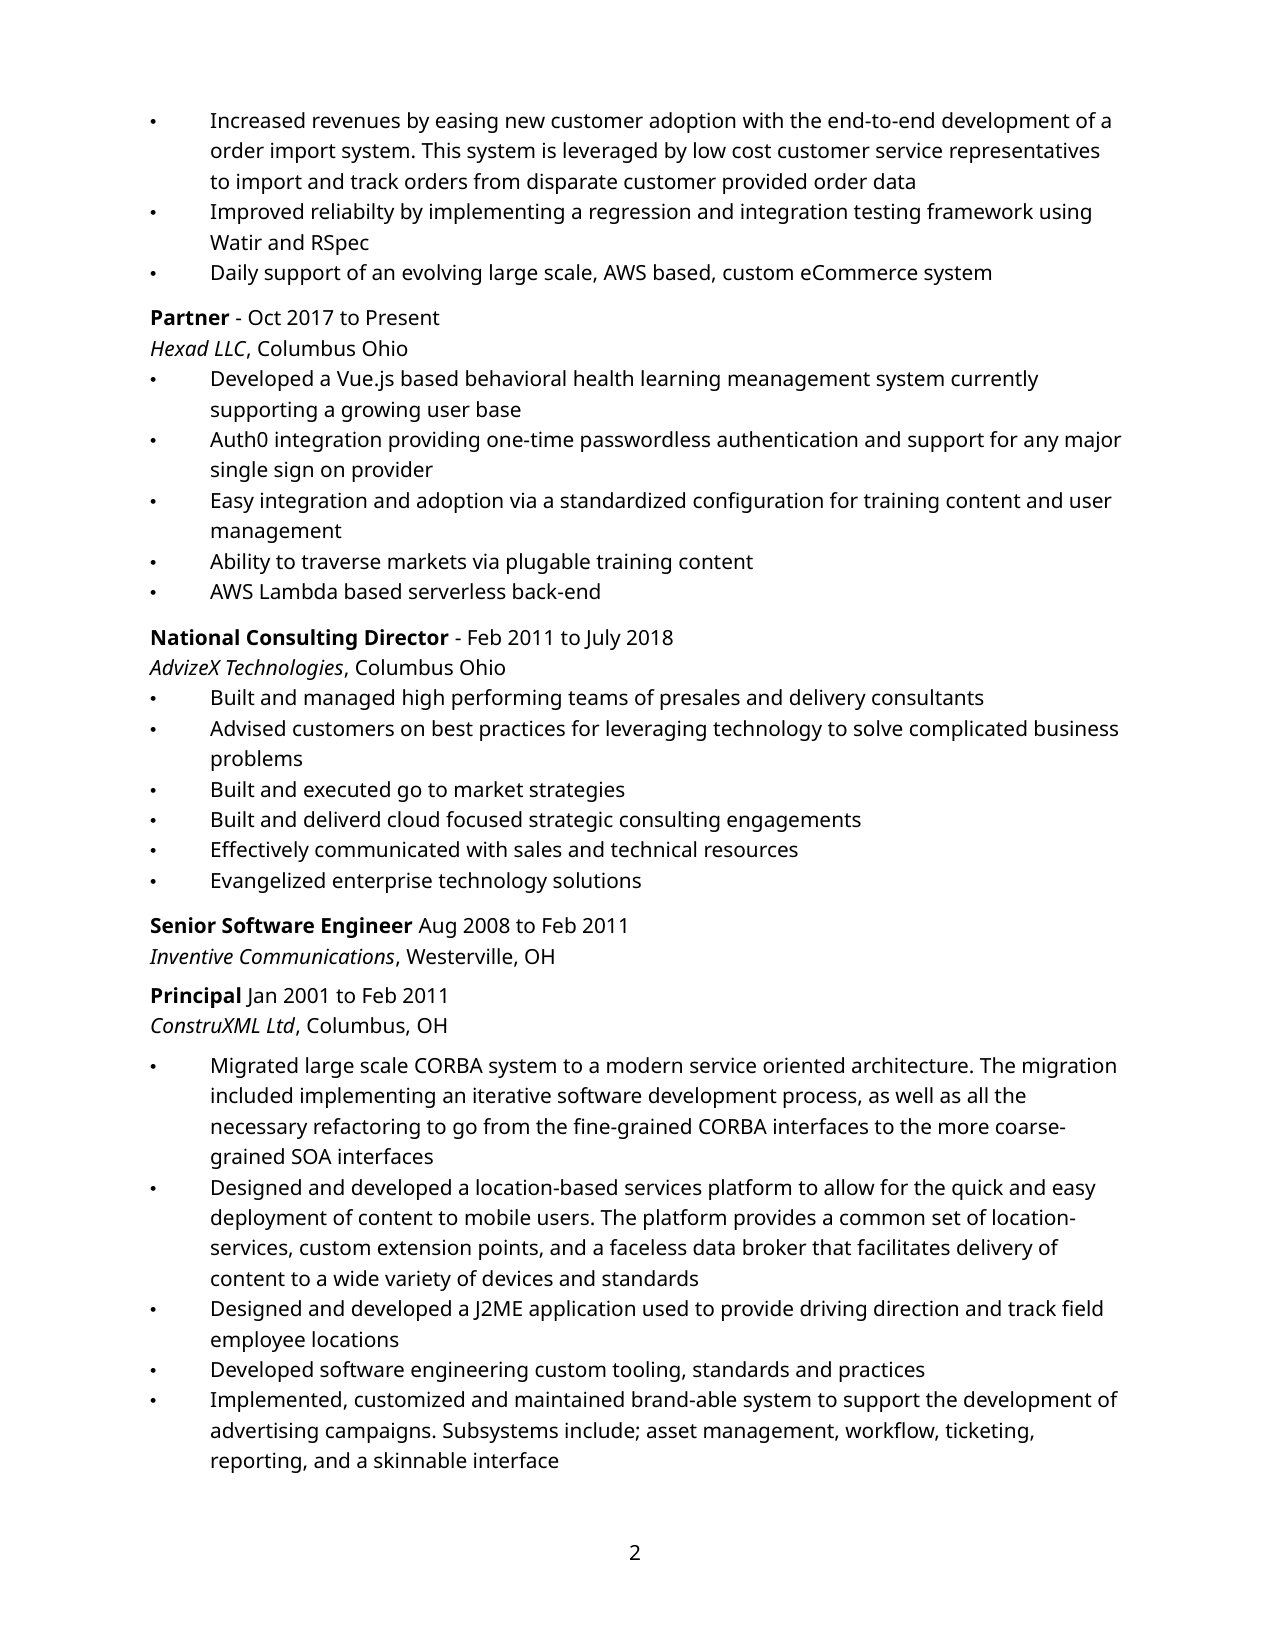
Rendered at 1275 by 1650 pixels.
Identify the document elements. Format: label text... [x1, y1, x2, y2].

list Migrated large scale CORBA system to a modern service oriented architecture. The migration included implementing an iterative software development process, as well as all the necessary refactoring to go from the fine-grained CORBA interfaces to the more coarse-grained SOA interfaces [150, 1051, 1125, 1171]
list Developed a Vue.js based behavioral health learning meanagement system currently supporting a growing user base [150, 364, 1125, 423]
list Designed and developed a J2ME application used to provide driving direction and track field employee locations [150, 1294, 1125, 1353]
list Designed and developed a location-based services platform to allow for the quick and easy deployment of content to mobile users. The platform provides a common set of location-services, custom extension points, and a faceless data broker that facilitates delivery of content to a wide variety of devices and standards [150, 1173, 1125, 1292]
text Principal Jan 2001 to Feb 2011 ConstruXML Ltd, Columbus, OH [150, 981, 1125, 1040]
list Daily support of an evolving large scale, AWS based, custom eCommerce system [150, 258, 1125, 286]
list Effectively communicated with sales and technical resources [150, 836, 1125, 864]
list Ability to traverse markets via plugable training content [150, 547, 1125, 575]
list Implemented, customized and maintained brand-able system to support the development of advertising campaigns. Subsystems include; asset management, workflow, ticketing, reporting, and a skinnable interface [150, 1386, 1125, 1475]
list Improved reliabilty by implementing a regression and integration testing framework using Watir and RSpec [150, 197, 1125, 256]
text Partner - Oct 2017 to Present Hexad LLC, Columbus Ohio [150, 303, 1125, 362]
list Easy integration and adoption via a standardized configuration for training content and user management [150, 486, 1125, 545]
list AWS Lambda based serverless back-end [150, 577, 1125, 606]
list Built and deliverd cloud focused strategic consulting engagements [150, 805, 1125, 833]
list Built and executed go to market strategies [150, 775, 1125, 803]
text Senior Software Engineer Aug 2008 to Feb 2011 Inventive Communications, Westerville, OH [150, 911, 1125, 970]
list Advised customers on best practices for leveraging technology to solve complicated business problems [150, 714, 1125, 773]
list Auth0 integration providing one-time passwordless authentication and support for any major single sign on provider [150, 425, 1125, 484]
list Increased revenues by easing new customer adoption with the end-to-end development of a order import system. This system is leveraged by low cost customer service representatives to import and track orders from disparate customer provided order data [150, 106, 1125, 195]
list Developed software engineering custom tooling, standards and practices [150, 1355, 1125, 1383]
list Evangelized enterprise technology solutions [150, 866, 1125, 894]
list Built and managed high performing teams of presales and delivery consultants [150, 683, 1125, 712]
text National Consulting Director - Feb 2011 to July 2018 AdvizeX Technologies, Columbus Ohio [150, 623, 1125, 681]
